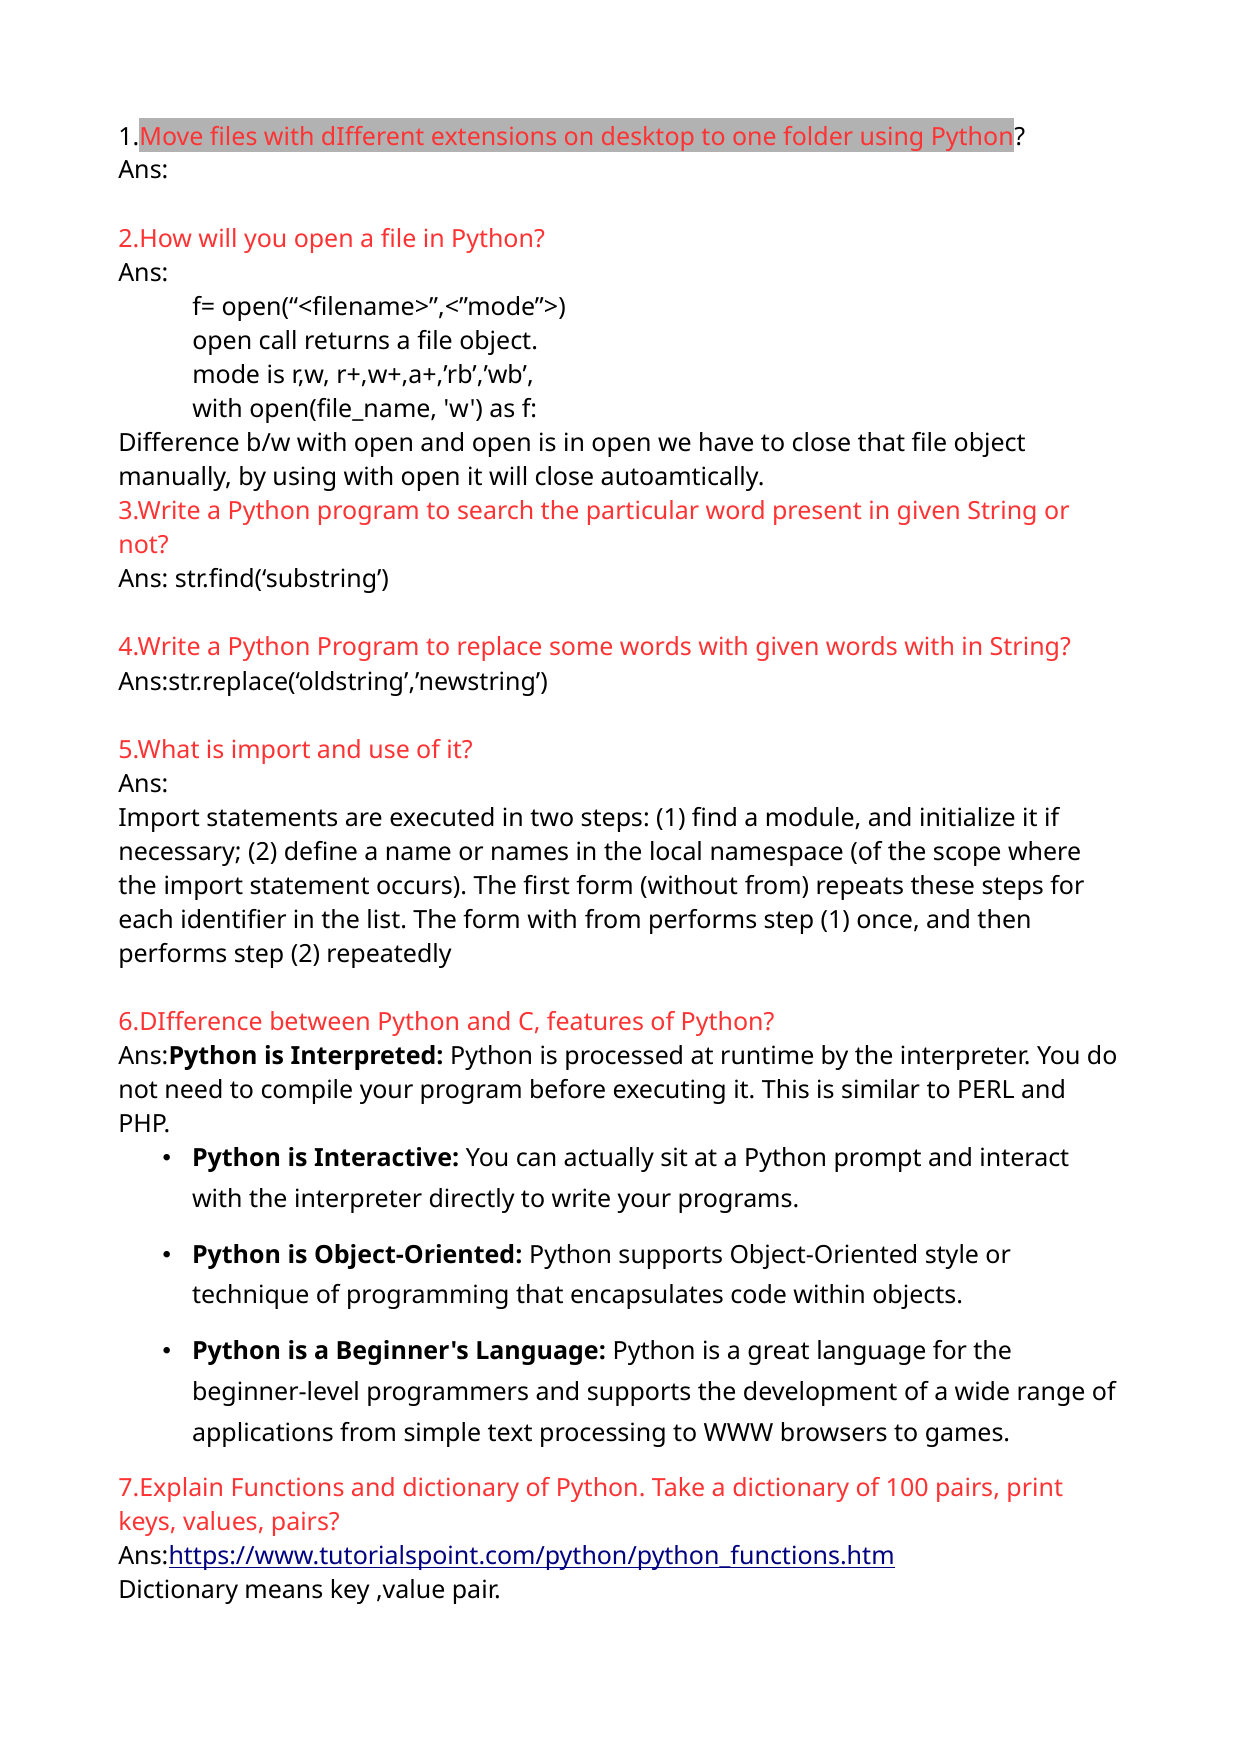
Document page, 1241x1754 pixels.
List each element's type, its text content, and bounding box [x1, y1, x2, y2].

text open call returns a file object. [118, 322, 1122, 357]
text Dictionary means key ,value pair. [118, 1572, 1122, 1606]
text Ans: [118, 765, 1122, 799]
text Difference b/w with open and open is in open we have to close that file object manually, by using with open it will close autoamtically. [118, 425, 1122, 493]
text 3.Write a Python program to search the particular word present in given String or not? [118, 493, 1122, 561]
text mode is r,w, r+,w+,a+,’rb’,’wb’, [118, 357, 1122, 391]
text Ans:Python is Interpreted: Python is processed at runtime by the interpreter. You do not need to compile your program before executing it. This is similar to PERL and PHP. [118, 1038, 1122, 1140]
text f= open(“<filename>”,<”mode”>) [118, 288, 1122, 322]
text 4.Write a Python Program to replace some words with given words with in String? [118, 629, 1122, 663]
text Ans: [118, 254, 1122, 288]
list Python is Object-Oriented: Python supports Object-Oriented style or technique of programming that encapsulates code within objects. [162, 1236, 1122, 1311]
text 5.What is import and use of it? [118, 731, 1122, 765]
text Ans: [118, 152, 1122, 186]
text Import statements are executed in two steps: (1) find a module, and initialize it if necessary; (2) define a name or names in the local namespace (of the scope where the import statement occurs). The first form (without from) repeats these steps for each identifier in the list. The form with from performs step (1) once, and then performs step (2) repeatedly [118, 799, 1122, 970]
text 1.Move files with dIfferent extensions on desktop to one folder using Python? [118, 118, 1122, 152]
text Ans:str.replace(‘oldstring’,’newstring’) [118, 663, 1122, 697]
text 6.DIfference between Python and C, features of Python? [118, 1004, 1122, 1038]
text with open(file_name, 'w') as f: [118, 391, 1122, 425]
text Ans: str.find(‘substring’) [118, 561, 1122, 595]
text 7.Explain Functions and dictionary of Python. Take a dictionary of 100 pairs, print keys, values, pairs? [118, 1469, 1122, 1538]
text 2.How will you open a file in Python? [118, 220, 1122, 254]
list Python is Interactive: You can actually sit at a Python prompt and interact with the interpreter directly to write your programs. [162, 1140, 1122, 1215]
list Python is a Beginner's Language: Python is a great language for the beginner-level programmers and supports the development of a wide range of applications from simple text processing to WWW browsers to games. [162, 1332, 1122, 1448]
text Ans:https://www.tutorialspoint.com/python/python_functions.htm [118, 1538, 1122, 1572]
